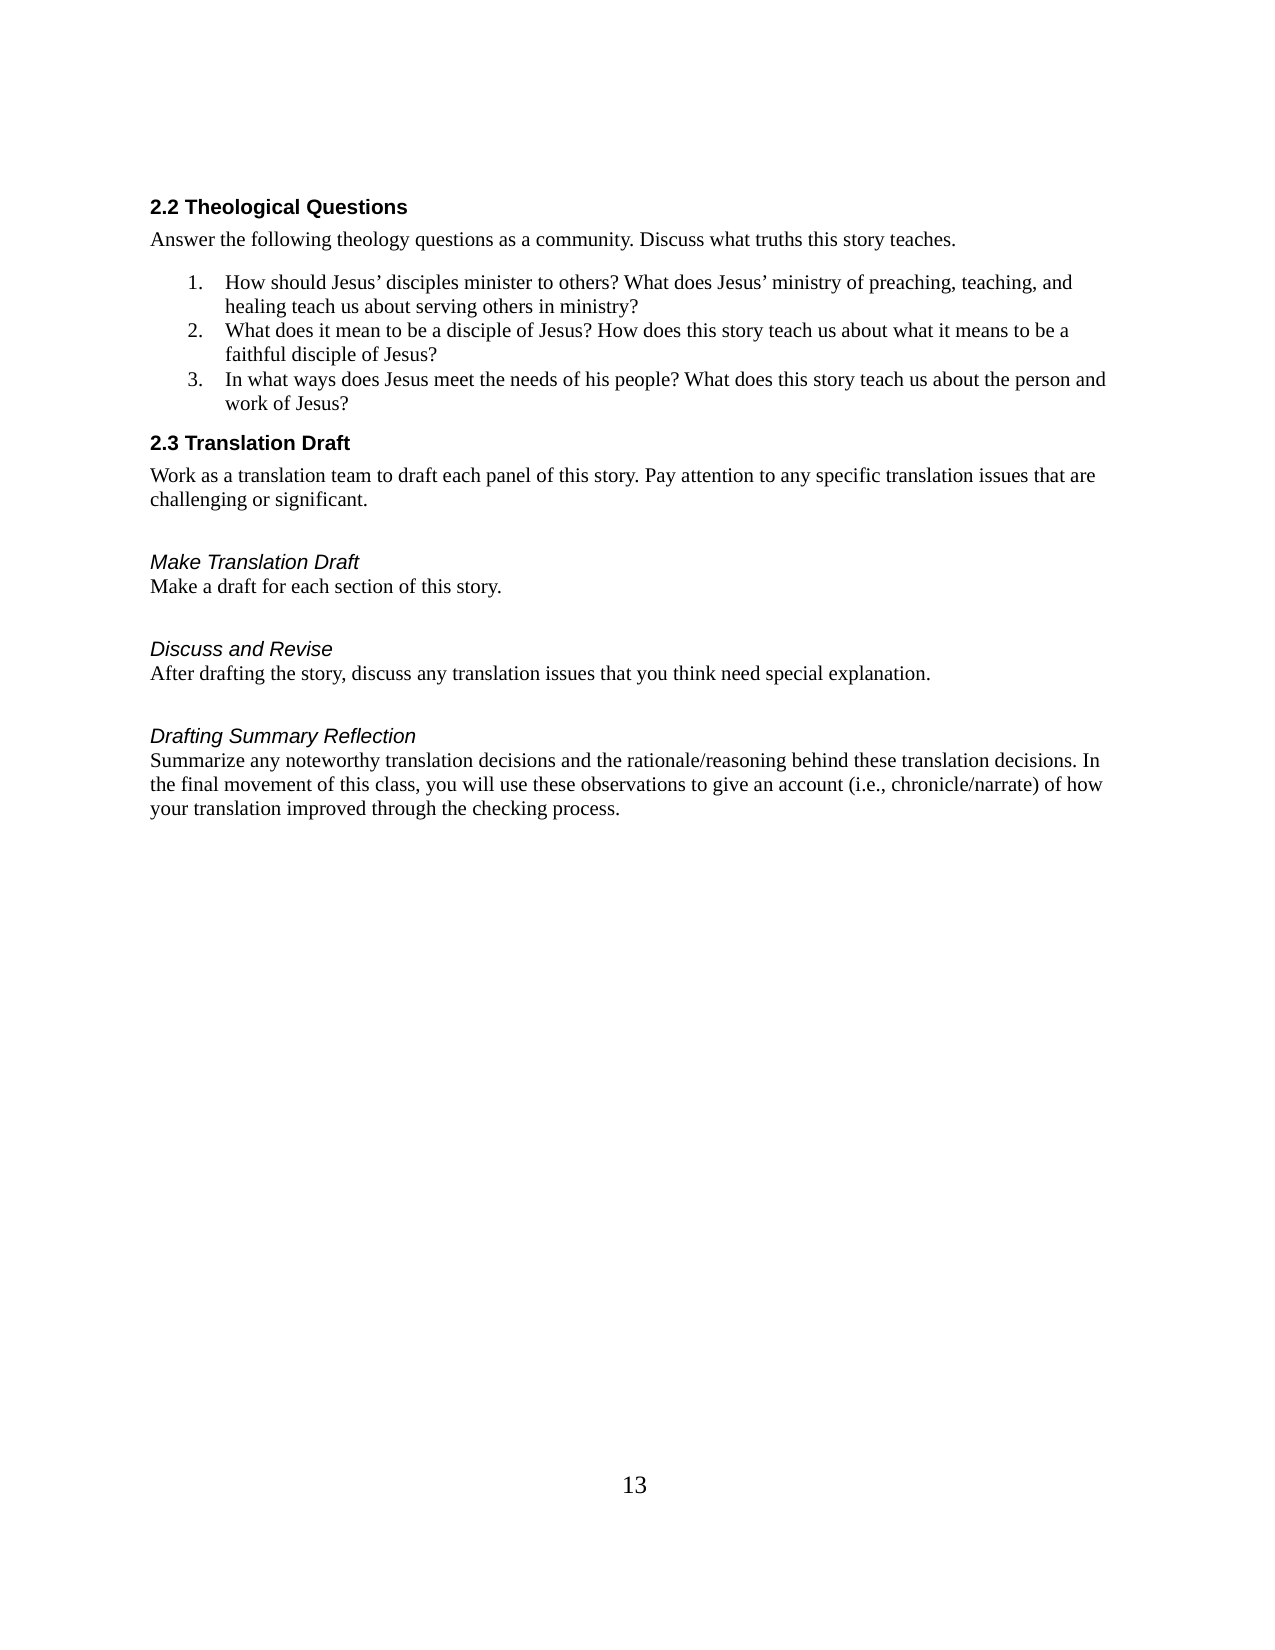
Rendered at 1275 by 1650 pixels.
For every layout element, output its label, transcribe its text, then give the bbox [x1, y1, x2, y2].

subtitle Discuss and Revise [150, 637, 1125, 661]
text Work as a translation team to draft each panel of this story. Pay attention to any specific translation issues that are challenging or significant. [150, 462, 1125, 511]
text Answer the following theology questions as a community. Discuss what truths this story teaches. [150, 227, 1125, 251]
list What does it mean to be a disciple of Jesus? How does this story teach us about what it means to be a faithful disciple of Jesus? [187, 318, 1125, 366]
text Make a draft for each section of this story. [150, 573, 1125, 598]
subtitle Drafting Summary Reflection [150, 723, 1125, 747]
subtitle Make Translation Draft [150, 549, 1125, 573]
text After drafting the story, discuss any translation issues that you think need special explanation. [150, 661, 1125, 684]
text Summarize any noteworthy translation decisions and the rationale/reasoning behind these translation decisions. In the final movement of this class, you will use these observations to give an account (i.e., chronicle/narrate) of how your translation improved through the checking process. [150, 747, 1125, 820]
list In what ways does Jesus meet the needs of his people? What does this story teach us about the person and work of Jesus? [187, 366, 1125, 414]
list How should Jesus’ disciples minister to others? What does Jesus’ ministry of preaching, teaching, and healing teach us about serving others in ministry? [187, 270, 1125, 318]
subtitle 2.3 Translation Draft [150, 431, 1125, 455]
subtitle 2.2 Theological Questions [150, 195, 1125, 219]
